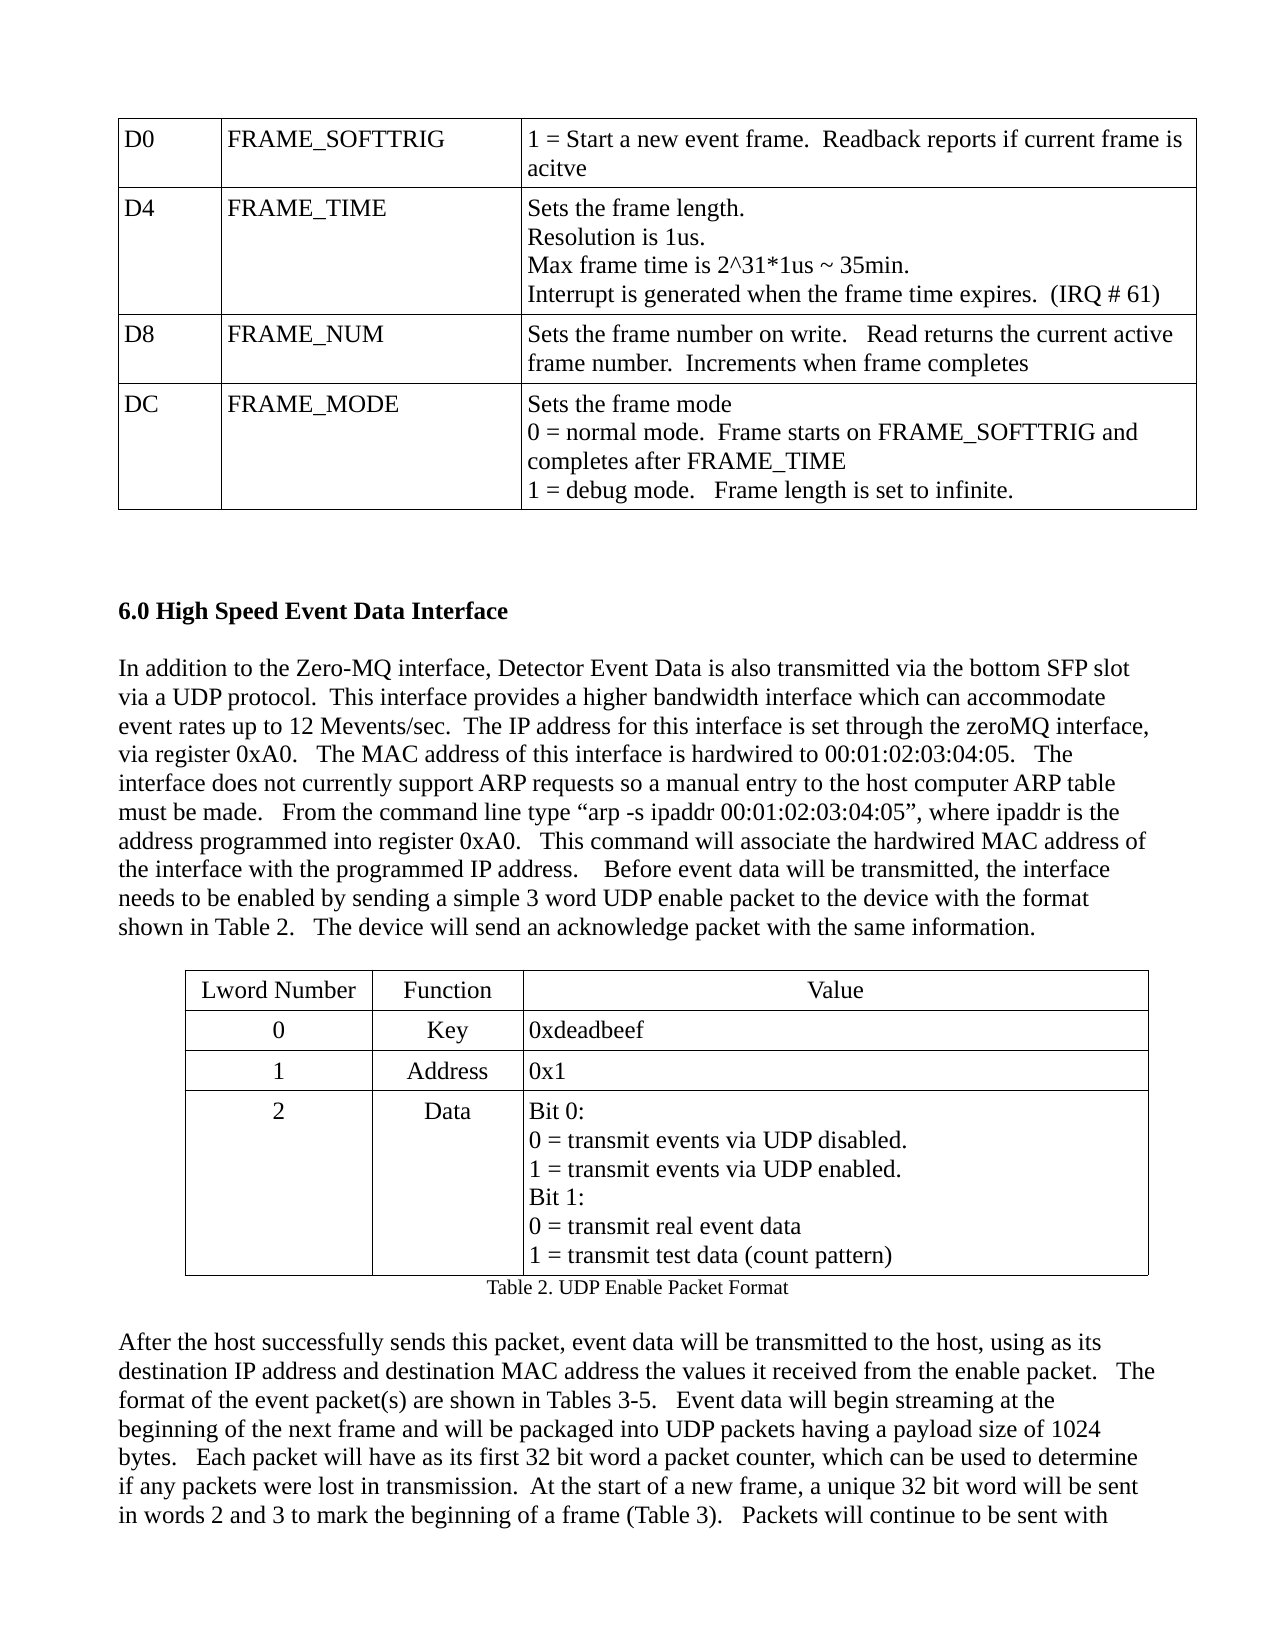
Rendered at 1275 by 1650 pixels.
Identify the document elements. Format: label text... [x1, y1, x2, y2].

table_cell 1 [186, 1051, 372, 1090]
table_cell FRAME_TIME [222, 188, 521, 314]
table_cell Bit 0: 0 = transmit events via UDP disabled. 1 = transmit events via UDP enabled. Bit 1: 0 = transmit real event data 1 = transmit test data (count pattern) [524, 1091, 1148, 1274]
table_cell 0x1 [524, 1051, 1148, 1090]
table_cell Address [373, 1051, 523, 1090]
table_cell 0xdeadbeef [524, 1011, 1148, 1050]
table_cell DC [119, 384, 221, 509]
text After the host successfully sends this packet, event data will be transmitted to the host, using as its destination IP address and destination MAC address the values it received from the enable packet. The format of the event packet(s) are shown in Tables 3-5. Event data will begin streaming at the beginning of the next frame and will be packaged into UDP packets having a payload size of 1024 bytes. Each packet will have as its first 32 bit word a packet counter, which can be used to determine if any packets were lost in transmission. At the start of a new frame, a unique 32 bit word will be sent in words 2 and 3 to mark the beginning of a frame (Table 3). Packets will continue to be sent with [118, 1327, 1157, 1529]
table_cell 2 [186, 1091, 372, 1274]
table_cell Sets the frame length. Resolution is 1us. Max frame time is 2^31*1us ~ 35min. Interrupt is generated when the frame time expires. (IRQ # 61) [522, 188, 1196, 314]
table_cell Sets the frame number on write. Read returns the current active frame number. Increments when frame completes [522, 315, 1196, 383]
table_cell D0 [119, 119, 221, 187]
table_cell Key [373, 1011, 523, 1050]
table_header Lword Number [186, 971, 372, 1010]
table_header Value [524, 971, 1148, 1010]
table_header Function [373, 971, 523, 1010]
table_cell D8 [119, 315, 221, 383]
text 6.0 High Speed Event Data Interface [118, 596, 1157, 624]
table_cell 1 = Start a new event frame. Readback reports if current frame is acitve [522, 119, 1196, 187]
table_cell FRAME_MODE [222, 384, 521, 509]
table_cell Sets the frame mode 0 = normal mode. Frame starts on FRAME_SOFTTRIG and completes after FRAME_TIME 1 = debug mode. Frame length is set to infinite. [522, 384, 1196, 509]
text In addition to the Zero-MQ interface, Detector Event Data is also transmitted via the bottom SFP slot via a UDP protocol. This interface provides a higher bandwidth interface which can accommodate event rates up to 12 Mevents/sec. The IP address for this interface is set through the zeroMQ interface, via register 0xA0. The MAC address of this interface is hardwired to 00:01:02:03:04:05. The interface does not currently support ARP requests so a manual entry to the host computer ARP table must be made. From the command line type “arp -s ipaddr 00:01:02:03:04:05”, where ipaddr is the address programmed into register 0xA0. This command will associate the hardwired MAC address of the interface with the programmed IP address. Before event data will be transmitted, the interface needs to be enabled by sending a simple 3 word UDP enable packet to the device with the format shown in Table 2. The device will send an acknowledge packet with the same information. [118, 653, 1157, 941]
table_cell Data [373, 1091, 523, 1274]
text Table 2. UDP Enable Packet Format [118, 1274, 1157, 1299]
table_cell FRAME_NUM [222, 315, 521, 383]
table_cell 0 [186, 1011, 372, 1050]
table_cell D4 [119, 188, 221, 314]
table_cell FRAME_SOFTTRIG [222, 119, 521, 187]
